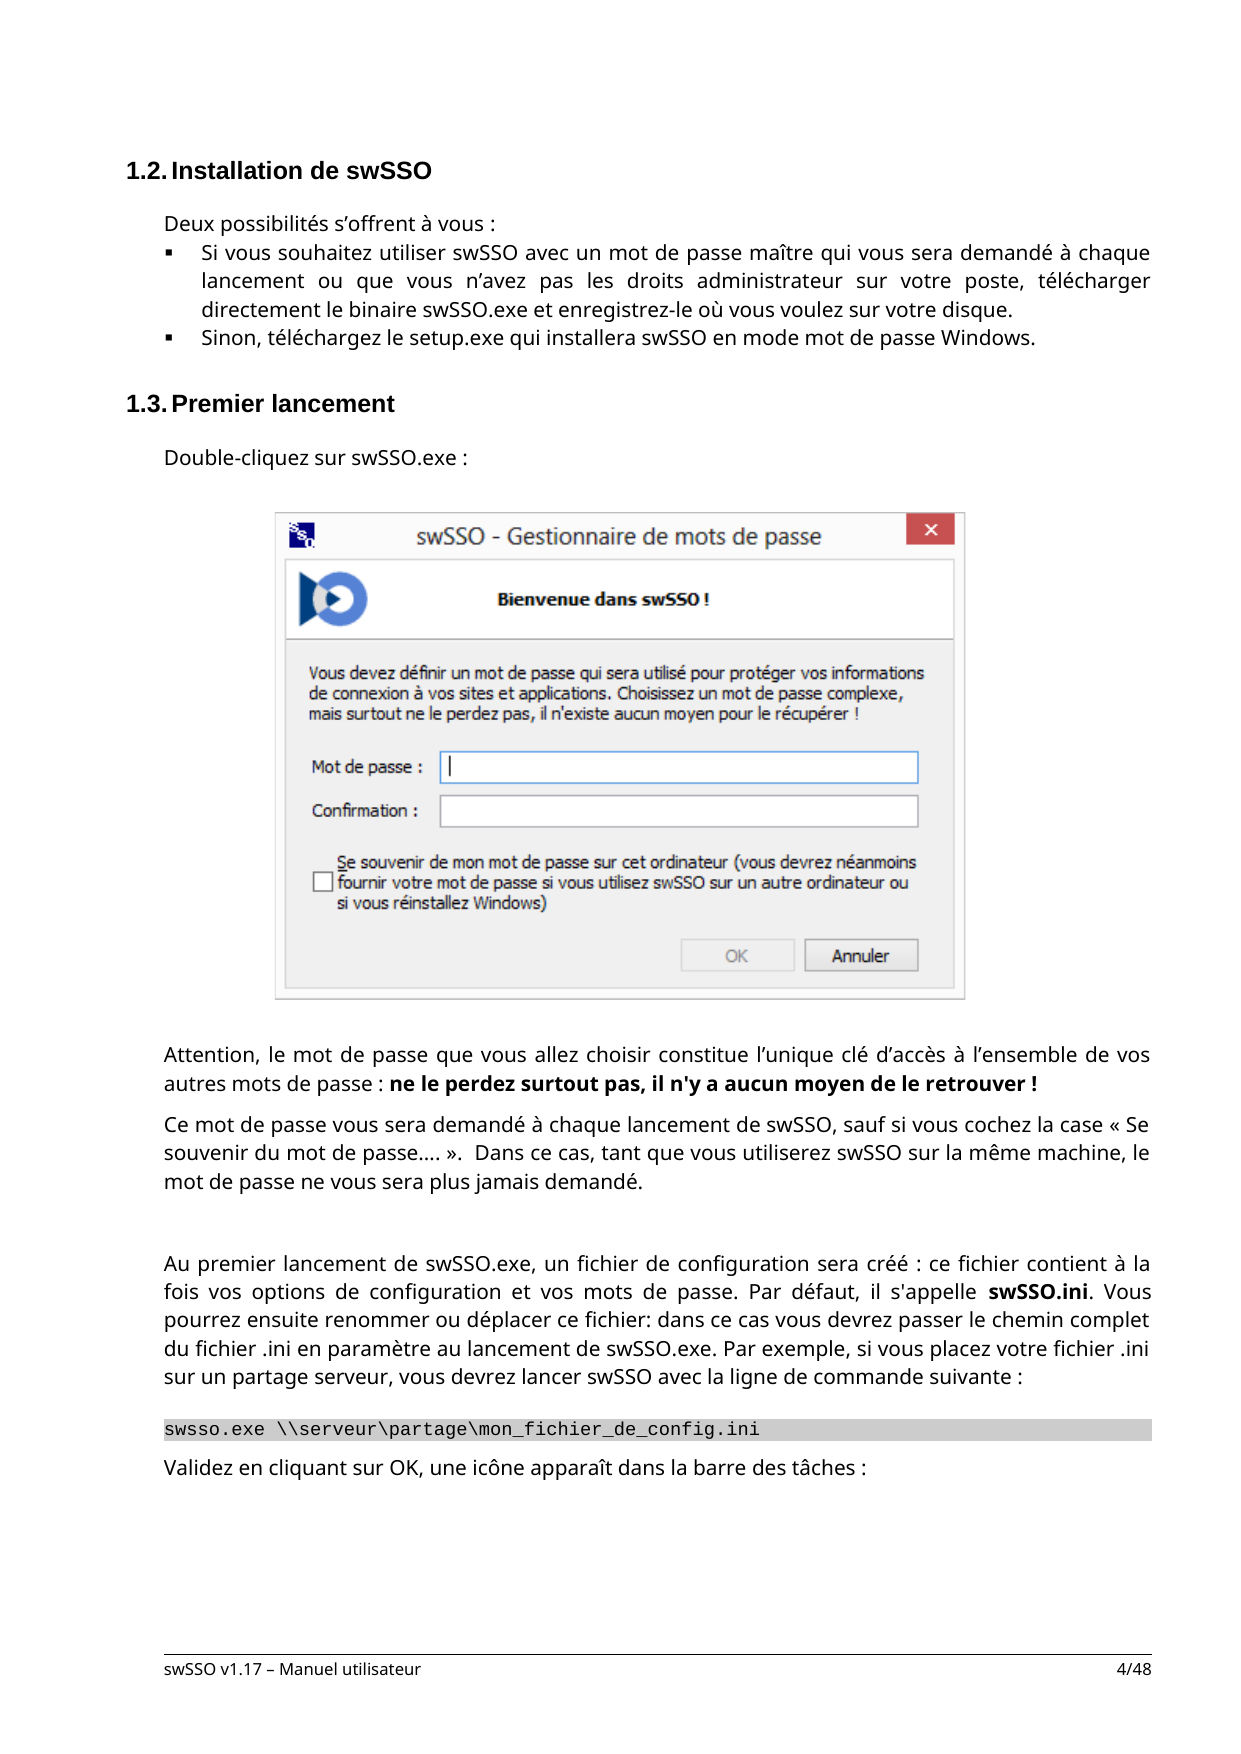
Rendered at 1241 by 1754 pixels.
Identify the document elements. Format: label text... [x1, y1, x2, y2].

text Au premier lancement de swSSO.exe, un fichier de configuration sera créé : ce fichier contient à la fois vos options de configuration et vos mots de passe. Par défaut, il s'appelle swSSO.ini. Vous pourrez ensuite renommer ou déplacer ce fichier: dans ce cas vous devrez passer le chemin complet du fichier .ini en paramètre au lancement de swSSO.exe. Par exemple, si vous placez votre fichier .ini sur un partage serveur, vous devrez lancer swSSO avec la ligne de commande suivante : [164, 1249, 1152, 1391]
text Validez en cliquant sur OK, une icône apparaît dans la barre des tâches : [164, 1453, 1152, 1482]
text Deux possibilités s’offrent à vous : [164, 209, 1152, 238]
subtitle Premier lancement [126, 389, 1152, 418]
text Ce mot de passe vous sera demandé à chaque lancement de swSSO, sauf si vous cochez la case « Se souvenir du mot de passe…. ». Dans ce cas, tant que vous utiliserez swSSO sur la même machine, le mot de passe ne vous sera plus jamais demandé. [164, 1110, 1152, 1195]
picture [274, 512, 966, 1000]
list Sinon, téléchargez le setup.exe qui installera swSSO en mode mot de passe Windows. [164, 323, 1152, 352]
text swsso.exe \\serveur\partage\mon_fichier_de_config.ini [164, 1419, 1152, 1441]
text Attention, le mot de passe que vous allez choisir constitue l’unique clé d’accès à l’ensemble de vos autres mots de passe : ne le perdez surtout pas, il n'y a aucun moyen de le retrouver ! [164, 1041, 1152, 1097]
subtitle Installation de swSSO [126, 156, 1152, 184]
text Double-cliquez sur swSSO.exe : [164, 443, 1152, 471]
list Si vous souhaitez utiliser swSSO avec un mot de passe maître qui vous sera demandé à chaque lancement ou que vous n’avez pas les droits administrateur sur votre poste, télécharger directement le binaire swSSO.exe et enregistrez-le où vous voulez sur votre disque. [164, 238, 1152, 323]
